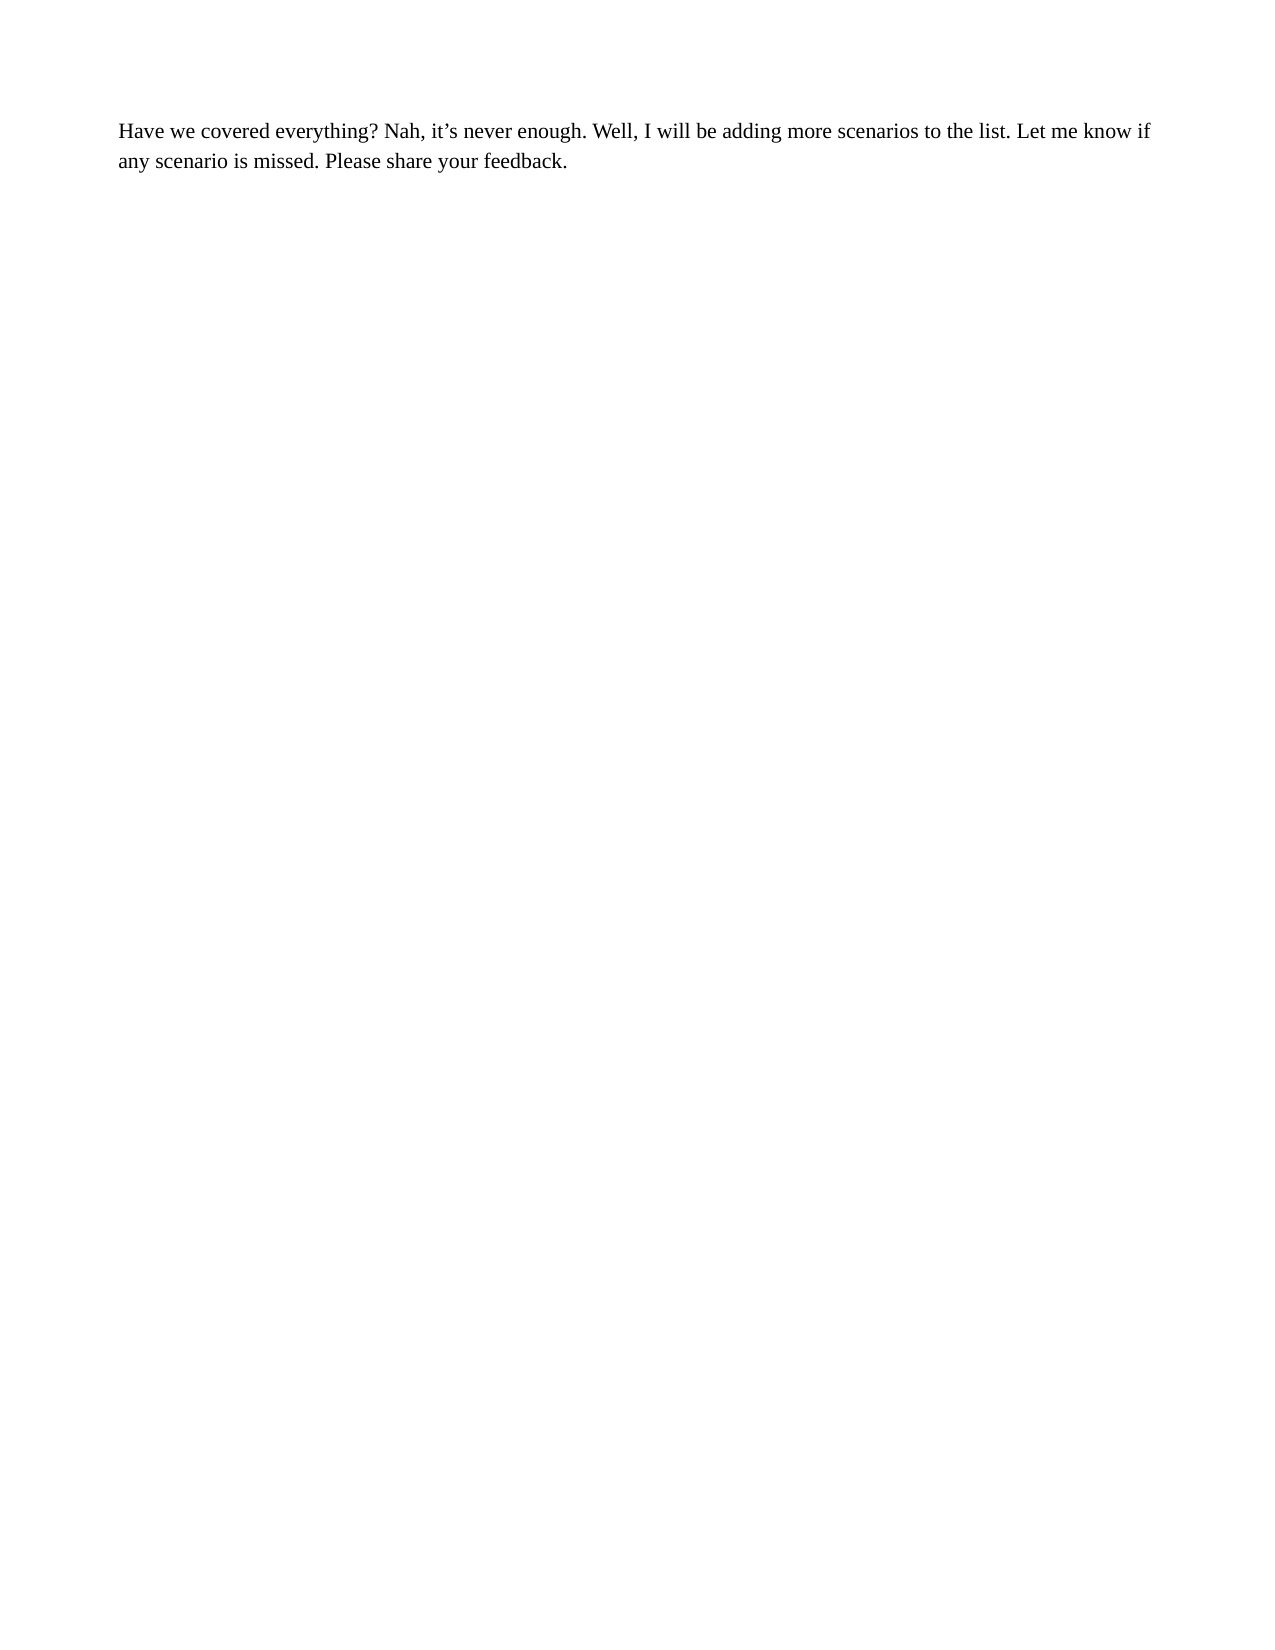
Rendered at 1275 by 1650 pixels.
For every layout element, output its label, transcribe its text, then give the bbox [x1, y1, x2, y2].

text Have we covered everything? Nah, it’s never enough. Well, I will be adding more scenarios to the list. Let me know if any scenario is missed. Please share your feedback. [118, 118, 1157, 173]
